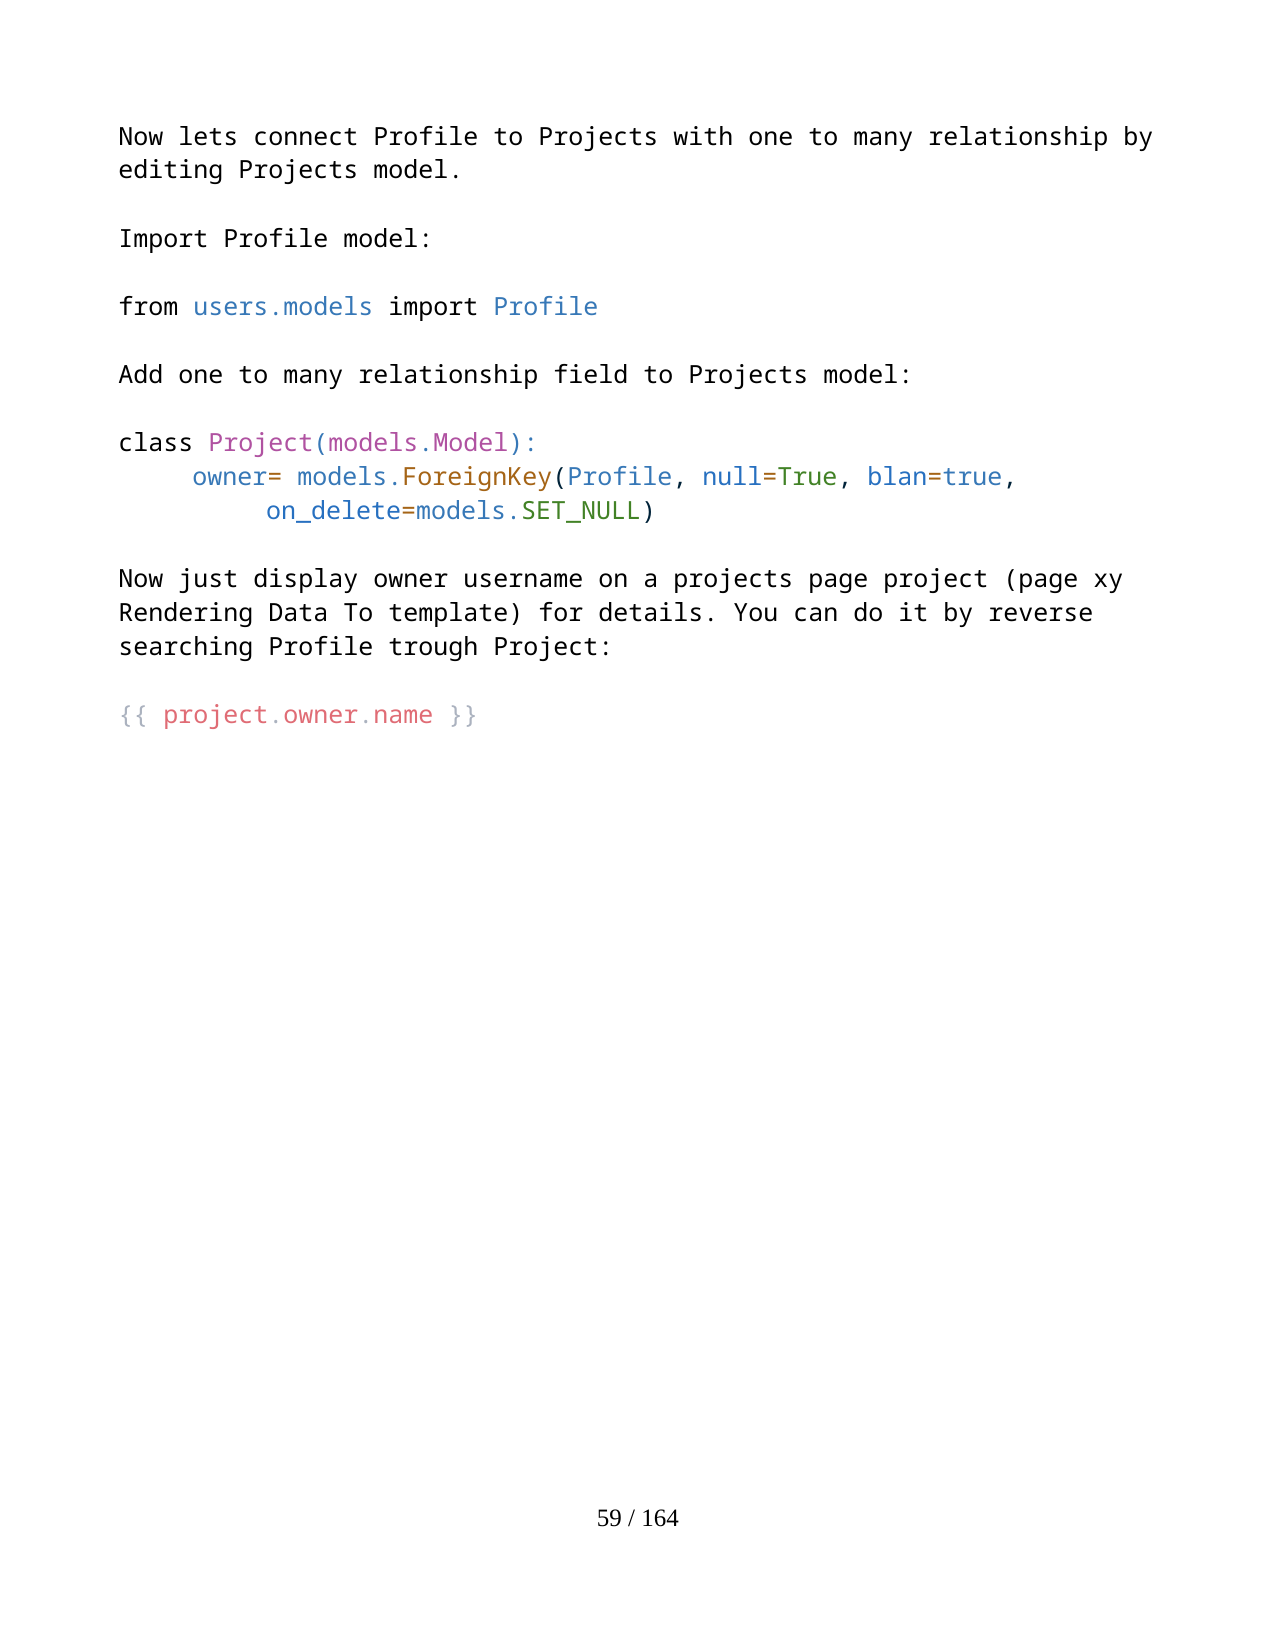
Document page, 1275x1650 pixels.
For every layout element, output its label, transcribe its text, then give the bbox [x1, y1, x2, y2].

text Now lets connect Profile to Projects with one to many relationship by editing Projects model. [118, 118, 1157, 186]
text Now just display owner username on a projects page project (page xy Rendering Data To template) for details. You can do it by reverse searching Profile trough Project: [118, 561, 1157, 663]
text from users.models import Profile [118, 288, 1157, 322]
text {{ project.owner.name }} [118, 697, 1157, 731]
text Add one to many relationship field to Projects model: [118, 357, 1157, 391]
text class Project(models.Model): [118, 425, 1157, 459]
text owner= models.ForeignKey(Profile, null=True, blan=true, on_delete=models.SET_NULL) [118, 459, 1157, 527]
text Import Profile model: [118, 220, 1157, 254]
